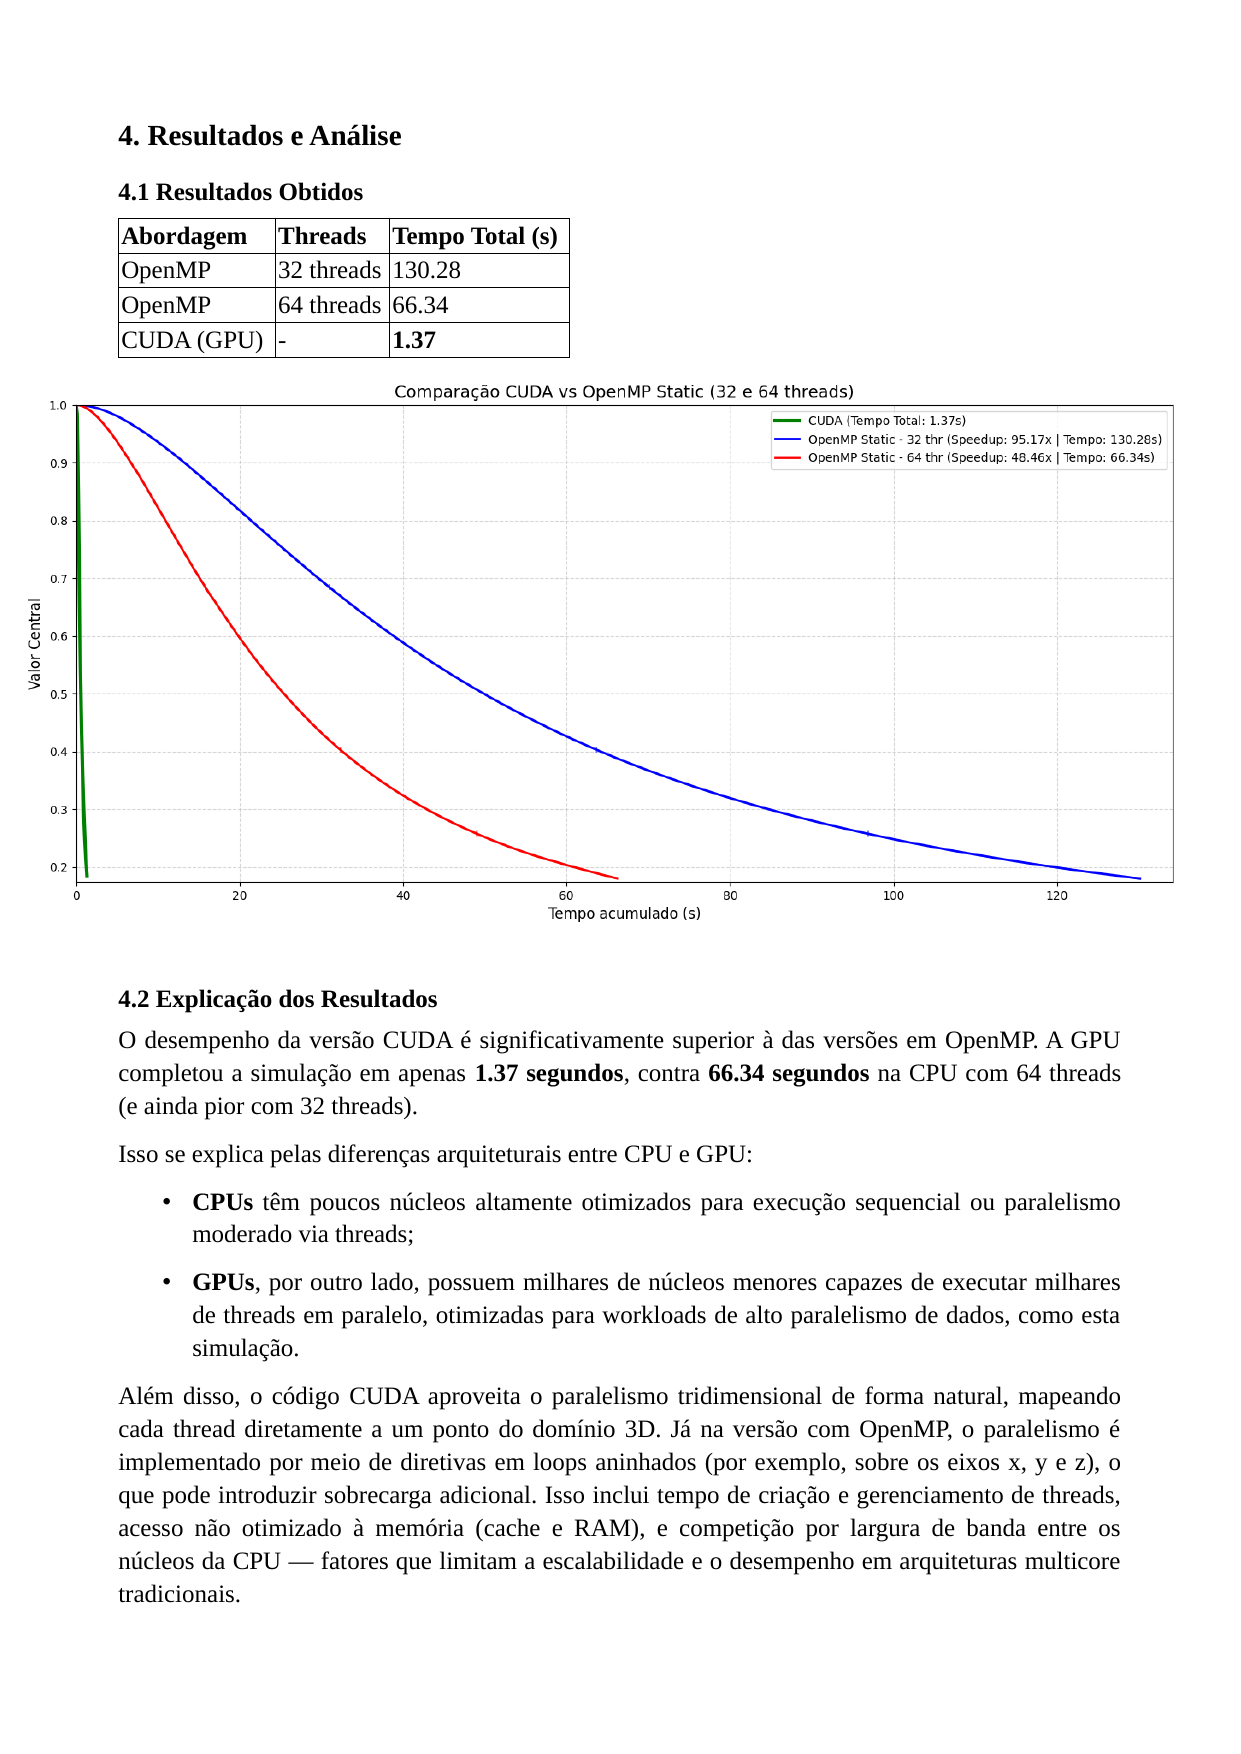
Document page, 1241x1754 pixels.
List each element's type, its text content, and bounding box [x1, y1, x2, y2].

text O desempenho da versão CUDA é significativamente superior à das versões em OpenMP. A GPU completou a simulação em apenas 1.37 segundos, contra 66.34 segundos na CPU com 64 threads (e ainda pior com 32 threads). [118, 1025, 1122, 1120]
table_cell 1.37 [390, 323, 569, 357]
subtitle 4.2 Explicação dos Resultados [118, 984, 1122, 1013]
table_cell CUDA (GPU) [119, 323, 275, 357]
table_cell 66.34 [390, 288, 569, 322]
table_cell OpenMP [119, 288, 275, 322]
list GPUs, por outro lado, possuem milhares de núcleos menores capazes de executar milhares de threads em paralelo, otimizadas para workloads de alto paralelismo de dados, como esta simulação. [162, 1267, 1122, 1362]
table_cell 64 threads [276, 288, 389, 322]
table_cell 130.28 [390, 254, 569, 287]
list CPUs têm poucos núcleos altamente otimizados para execução sequencial ou paralelismo moderado via threads; [162, 1187, 1122, 1248]
table_cell - [276, 323, 389, 357]
text Além disso, o código CUDA aproveita o paralelismo tridimensional de forma natural, mapeando cada thread diretamente a um ponto do domínio 3D. Já na versão com OpenMP, o paralelismo é implementado por meio de diretivas em loops aninhados (por exemplo, sobre os eixos x, y e z), o que pode introduzir sobrecarga adicional. Isso inclui tempo de criação e gerenciamento de threads, acesso não otimizado à memória (cache e RAM), e competição por largura de banda entre os núcleos da CPU — fatores que limitam a escalabilidade e o desempenho em arquiteturas multicore tradicionais. [118, 1381, 1122, 1608]
subtitle 4.1 Resultados Obtidos [118, 177, 1122, 205]
text Isso se explica pelas diferenças arquiteturais entre CPU e GPU: [118, 1139, 1122, 1168]
subtitle 4. Resultados e Análise [118, 118, 1122, 152]
table_cell OpenMP [119, 254, 275, 287]
table_cell 32 threads [276, 254, 389, 287]
picture [17, 374, 1185, 931]
table_header Abordagem [119, 219, 275, 253]
table_header Threads [276, 219, 389, 253]
table_header Tempo Total (s) [390, 219, 569, 253]
